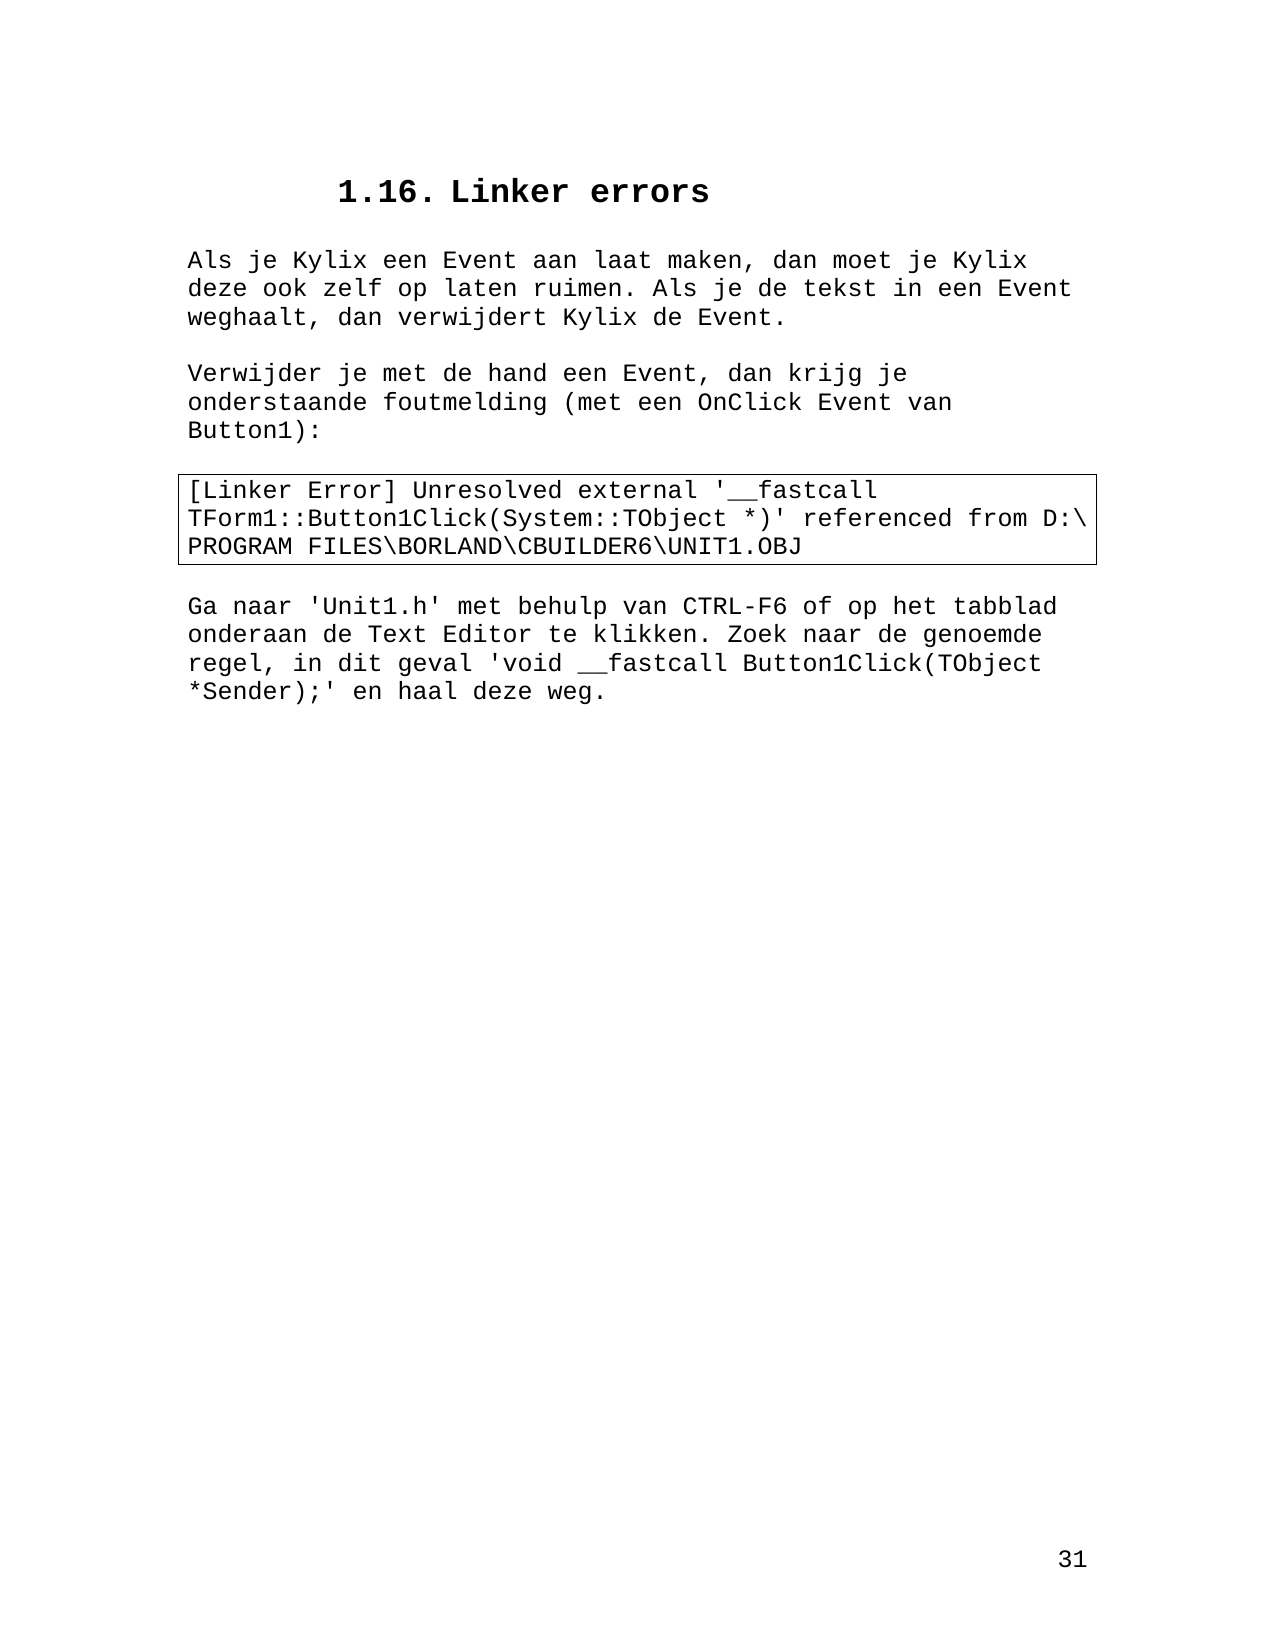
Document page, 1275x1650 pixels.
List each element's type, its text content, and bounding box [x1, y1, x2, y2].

text Ga naar 'Unit1.h' met behulp van CTRL-F6 of op het tabblad onderaan de Text Editor te klikken. Zoek naar de genoemde regel, in dit geval 'void __fastcall Button1Click(TObject *Sender);' en haal deze weg. [187, 594, 1087, 707]
text Als je Kylix een Event aan laat maken, dan moet je Kylix deze ook zelf op laten ruimen. Als je de tekst in een Event weghaalt, dan verwijdert Kylix de Event. [187, 247, 1087, 332]
text [Linker Error] Unresolved external '__fastcall TForm1::Button1Click(System::TObject *)' referenced from D:\PROGRAM FILES\BORLAND\CBUILDER6\UNIT1.OBJ [179, 475, 1096, 564]
text Verwijder je met de hand een Event, dan krijg je onderstaande foutmelding (met een OnClick Event van Button1): [187, 361, 1087, 446]
subtitle Linker errors [337, 175, 1087, 213]
